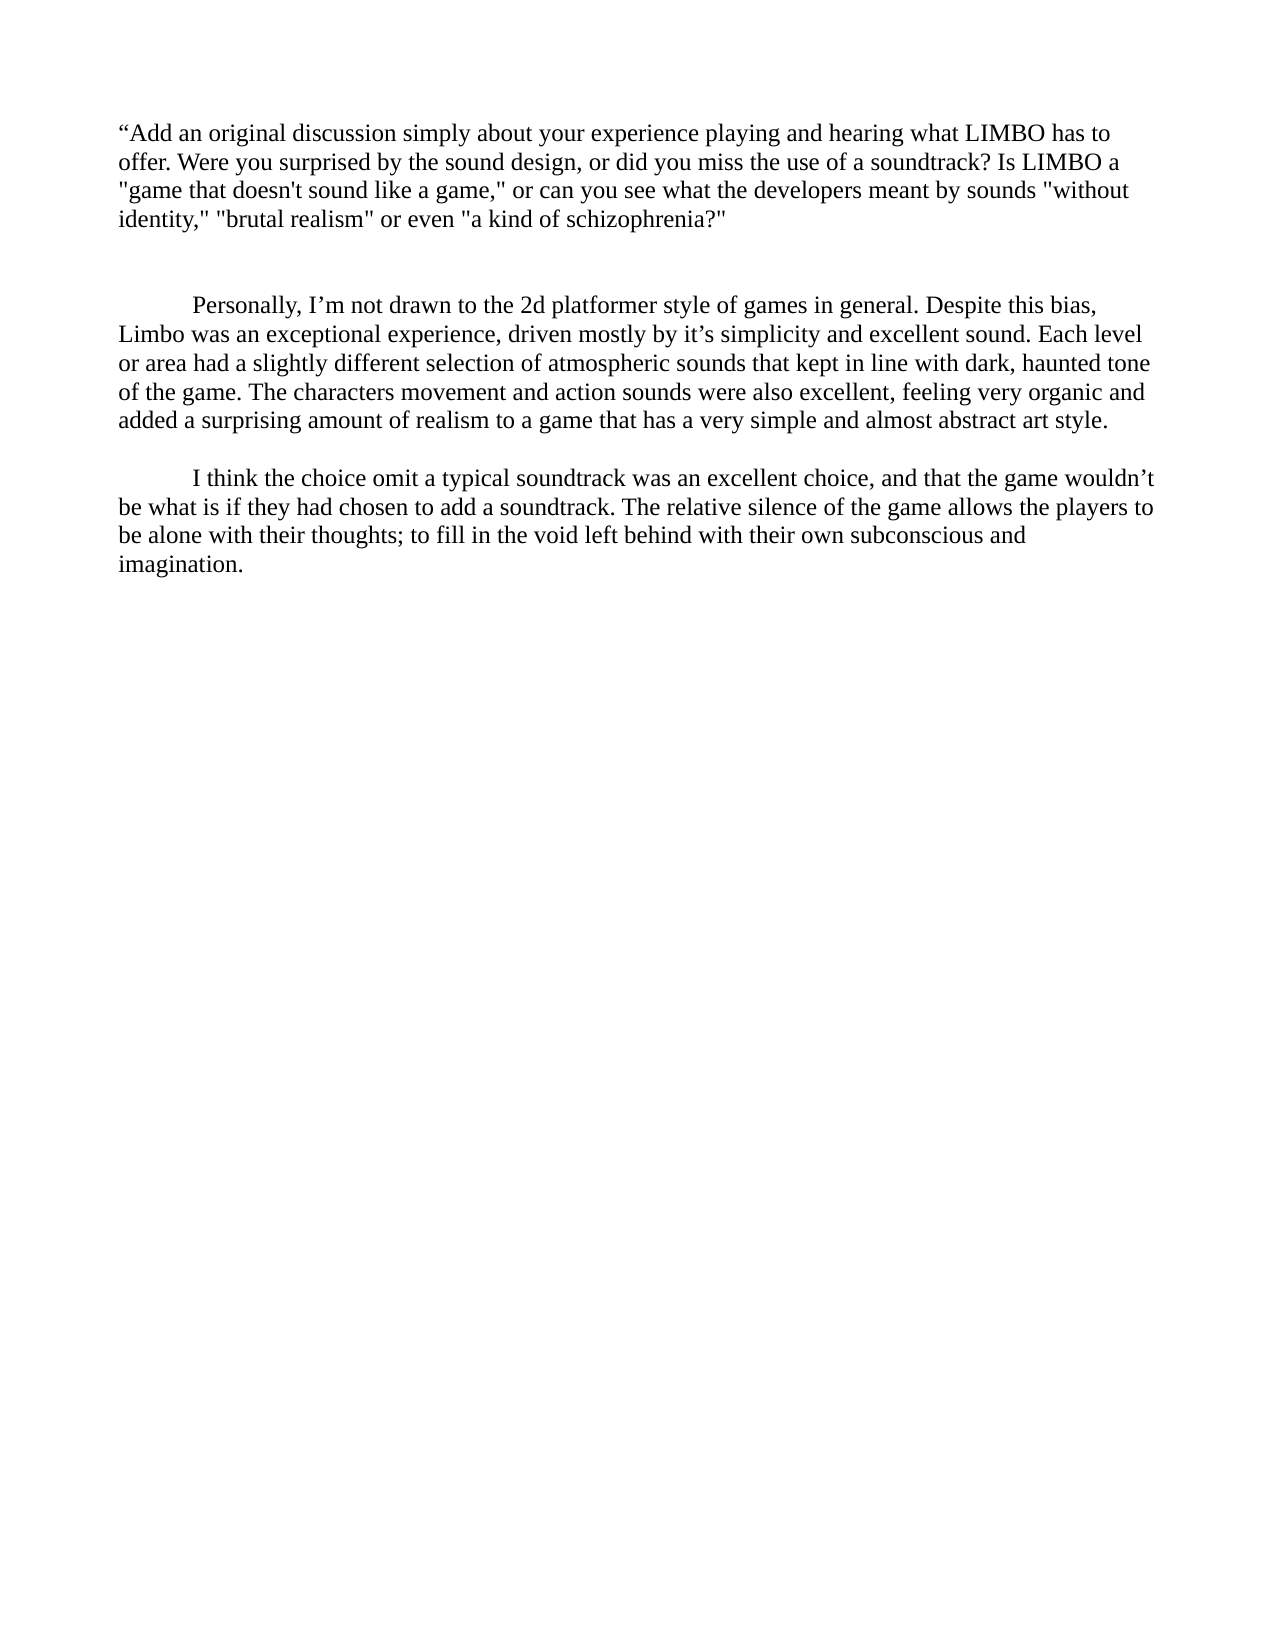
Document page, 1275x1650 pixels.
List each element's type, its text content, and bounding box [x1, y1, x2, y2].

text I think the choice omit a typical soundtrack was an excellent choice, and that the game wouldn’t be what is if they had chosen to add a soundtrack. The relative silence of the game allows the players to be alone with their thoughts; to fill in the void left behind with their own subconscious and imagination. [118, 463, 1157, 578]
text Personally, I’m not drawn to the 2d platformer style of games in general. Despite this bias, Limbo was an exceptional experience, driven mostly by it’s simplicity and excellent sound. Each level or area had a slightly different selection of atmospheric sounds that kept in line with dark, haunted tone of the game. The characters movement and action sounds were also excellent, feeling very organic and added a surprising amount of realism to a game that has a very simple and almost abstract art style. [118, 291, 1157, 434]
text “Add an original discussion simply about your experience playing and hearing what LIMBO has to offer. Were you surprised by the sound design, or did you miss the use of a soundtrack? Is LIMBO a "game that doesn't sound like a game," or can you see what the developers meant by sounds "without identity," "brutal realism" or even "a kind of schizophrenia?" [118, 118, 1157, 233]
